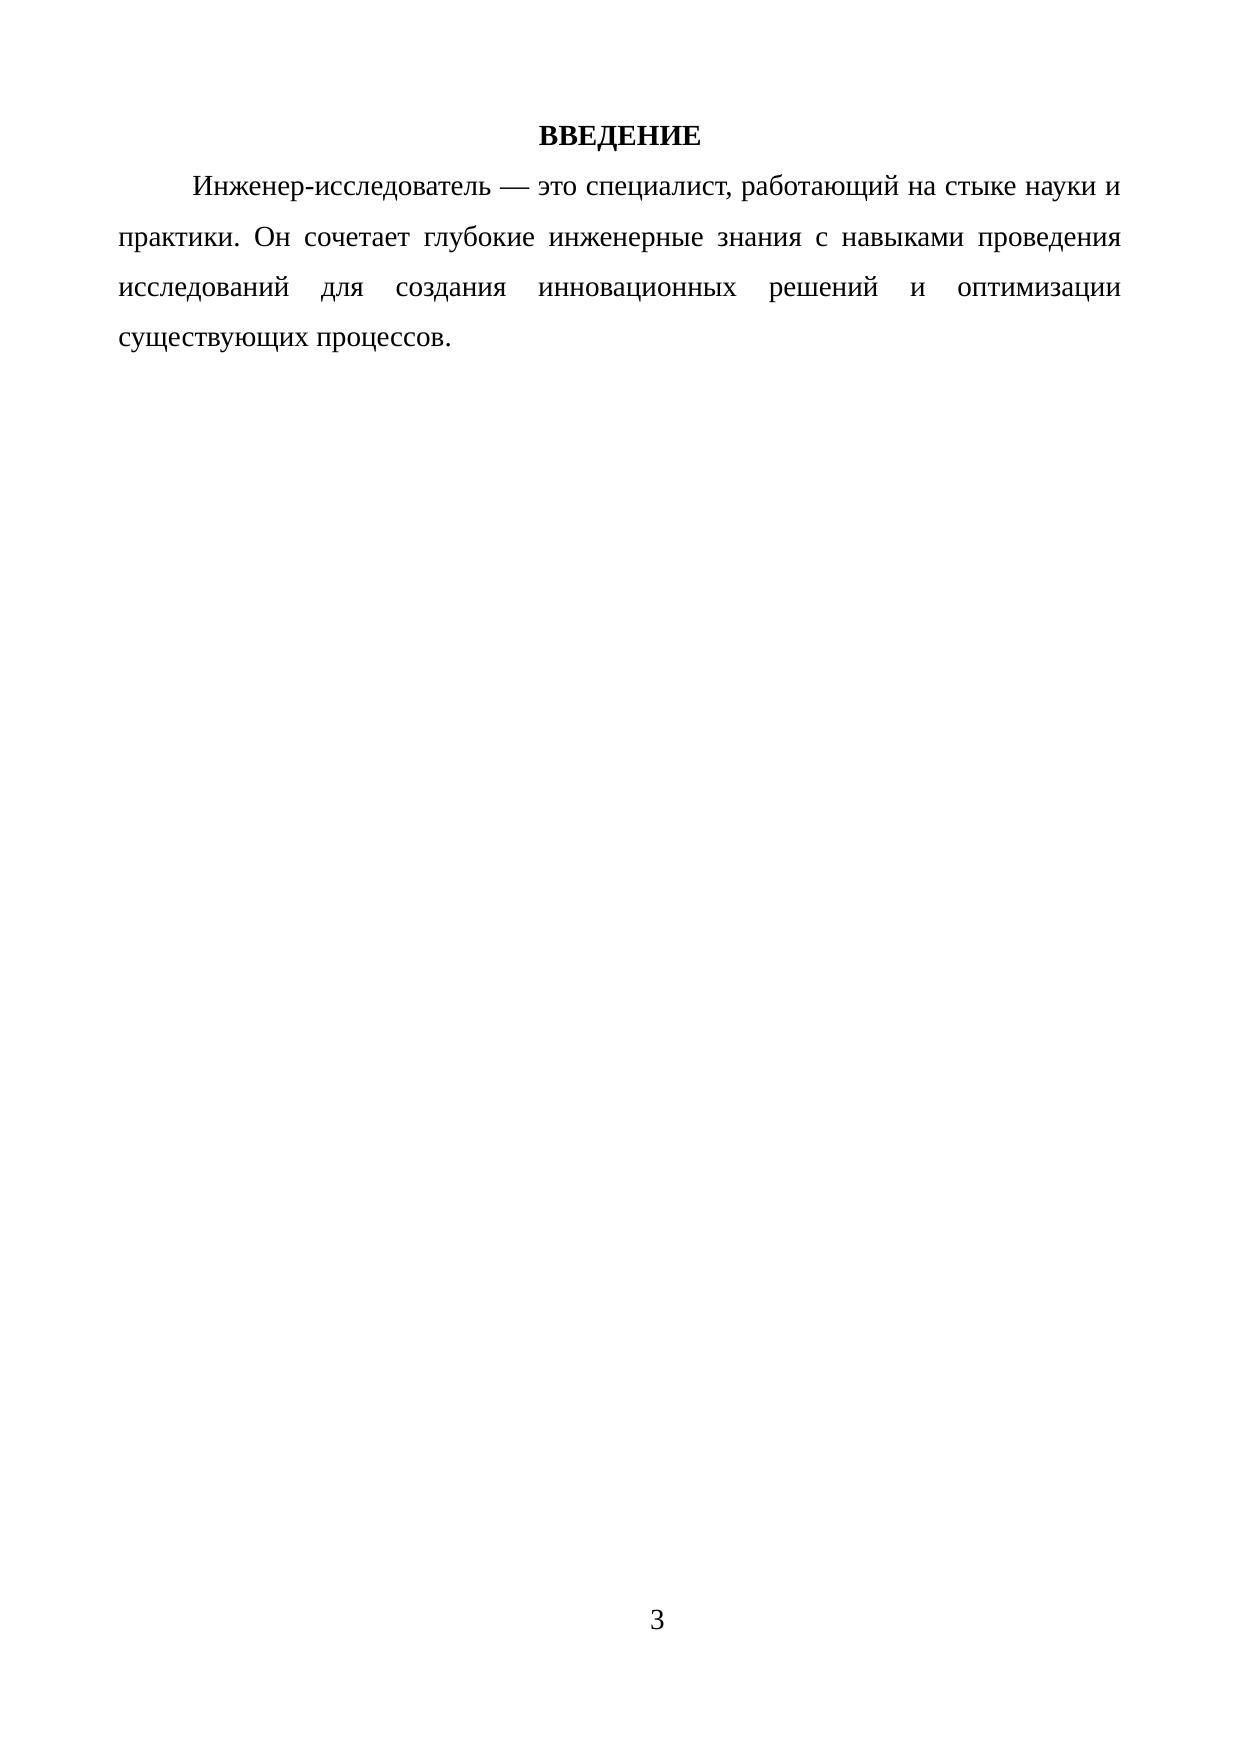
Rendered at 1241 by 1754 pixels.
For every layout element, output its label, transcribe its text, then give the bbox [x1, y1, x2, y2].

text Инженер-исследователь — это специалист, работающий на стыке науки и практики. Он сочетает глубокие инженерные знания с навыками проведения исследований для создания инновационных решений и оптимизации существующих процессов. [118, 168, 1122, 353]
subtitle ВВЕДЕНИЕ [118, 118, 1122, 152]
